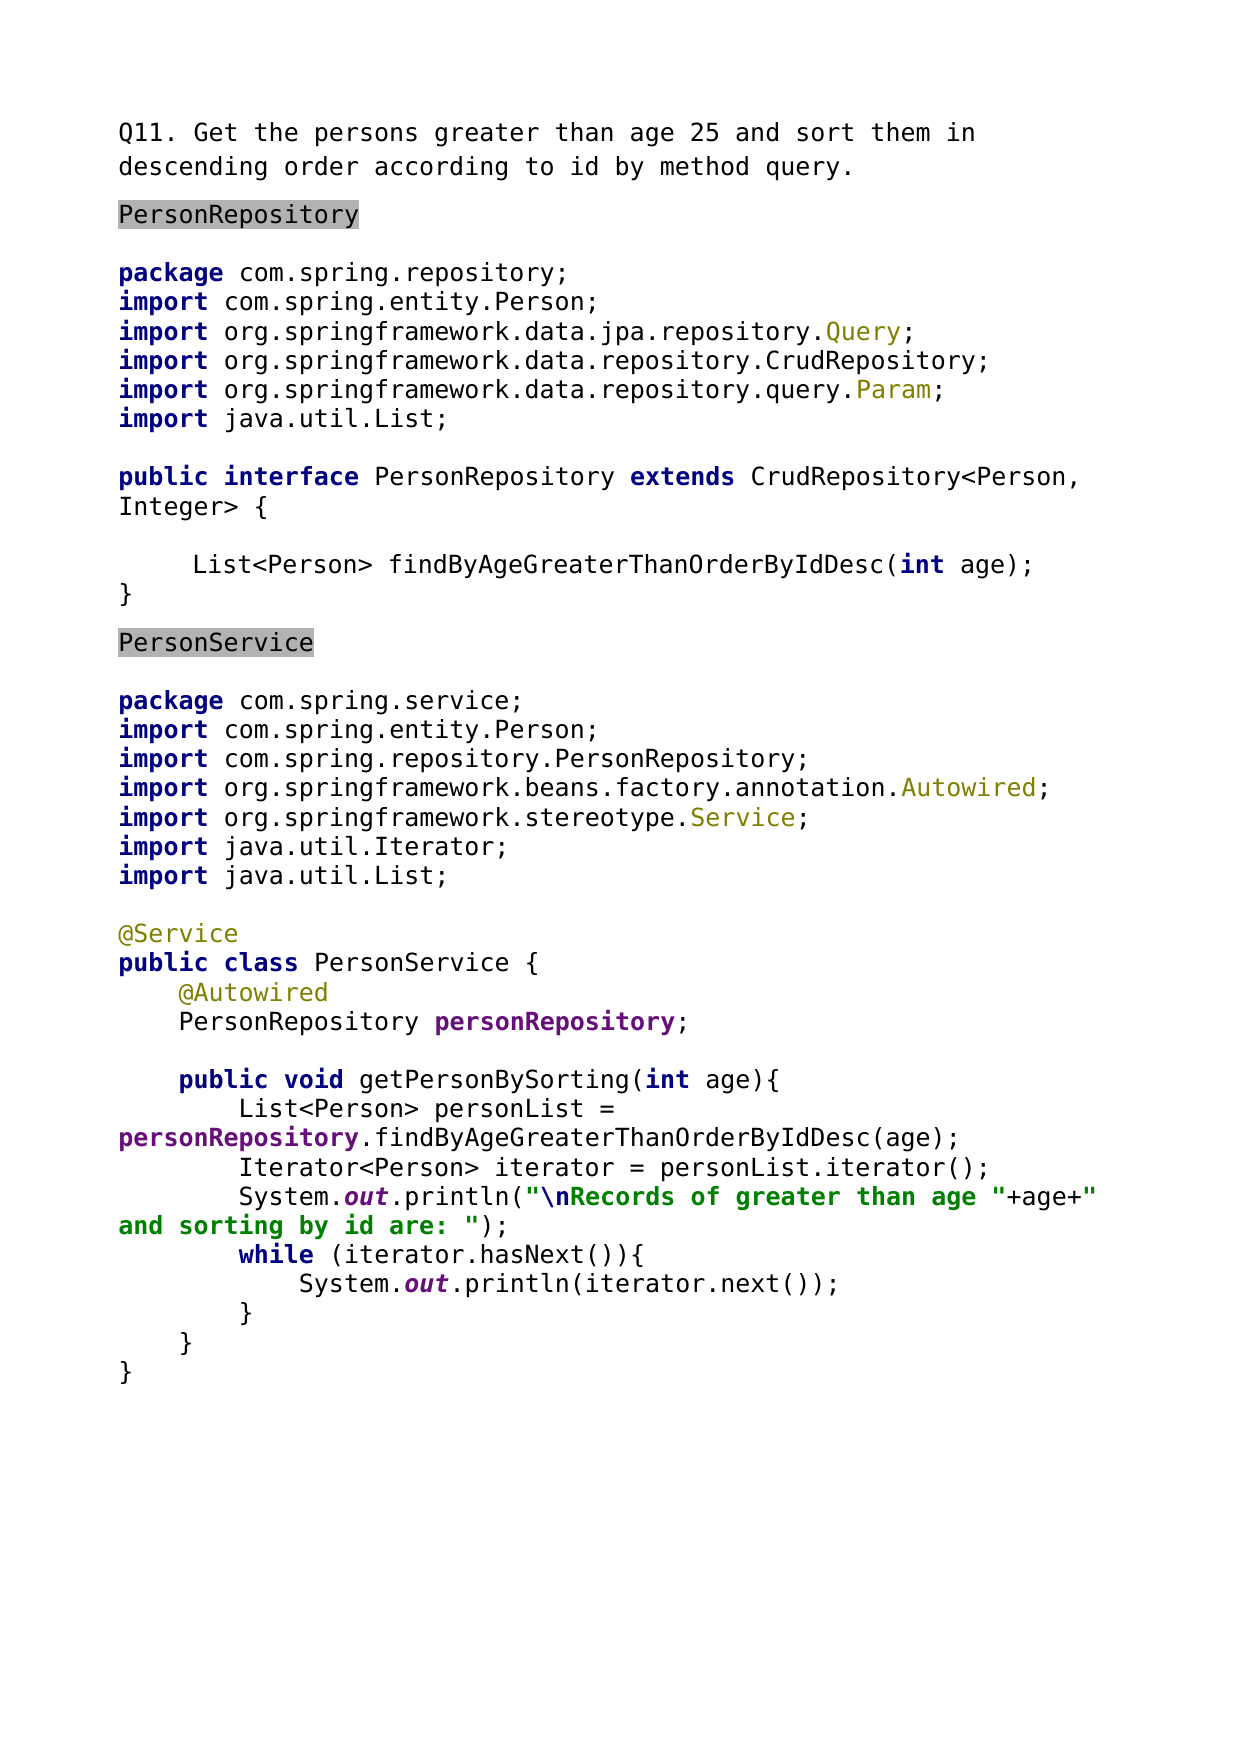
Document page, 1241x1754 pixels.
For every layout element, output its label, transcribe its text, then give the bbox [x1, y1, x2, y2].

text package com.spring.repository; [118, 258, 1122, 288]
text System.out.println("\nRecords of greater than age "+age+" and sorting by id are: "); [118, 1182, 1122, 1240]
text import org.springframework.data.repository.query.Param; [118, 375, 1122, 404]
text public class PersonService { [118, 948, 1122, 978]
text System.out.println(iterator.next()); [118, 1269, 1122, 1298]
text import org.springframework.beans.factory.annotation.Autowired; [118, 773, 1122, 803]
text import java.util.List; [118, 404, 1122, 433]
text List<Person> findByAgeGreaterThanOrderByIdDesc(int age); [118, 550, 1122, 579]
text public interface PersonRepository extends CrudRepository<Person, Integer> { [118, 463, 1122, 521]
text PersonService [118, 628, 1122, 657]
text PersonRepository personRepository; [118, 1007, 1122, 1036]
text List<Person> personList = personRepository.findByAgeGreaterThanOrderByIdDesc(age); [118, 1094, 1122, 1153]
text PersonRepository [118, 200, 1122, 229]
text } [118, 579, 1122, 609]
text @Service [118, 919, 1122, 948]
text import com.spring.repository.PersonRepository; [118, 744, 1122, 773]
text @Autowired [118, 978, 1122, 1007]
text import org.springframework.data.repository.CrudRepository; [118, 346, 1122, 375]
text Q11. Get the persons greater than age 25 and sort them in descending order according to id by method query. [118, 118, 1122, 181]
text } [118, 1328, 1122, 1357]
text } [118, 1298, 1122, 1328]
text import java.util.Iterator; [118, 832, 1122, 861]
text Iterator<Person> iterator = personList.iterator(); [118, 1153, 1122, 1182]
text while (iterator.hasNext()){ [118, 1240, 1122, 1269]
text import com.spring.entity.Person; [118, 715, 1122, 744]
text import org.springframework.stereotype.Service; [118, 803, 1122, 832]
text import org.springframework.data.jpa.repository.Query; [118, 317, 1122, 346]
text package com.spring.service; [118, 686, 1122, 715]
text import java.util.List; [118, 861, 1122, 890]
text import com.spring.entity.Person; [118, 288, 1122, 317]
text public void getPersonBySorting(int age){ [118, 1065, 1122, 1094]
text } [118, 1357, 1122, 1386]
